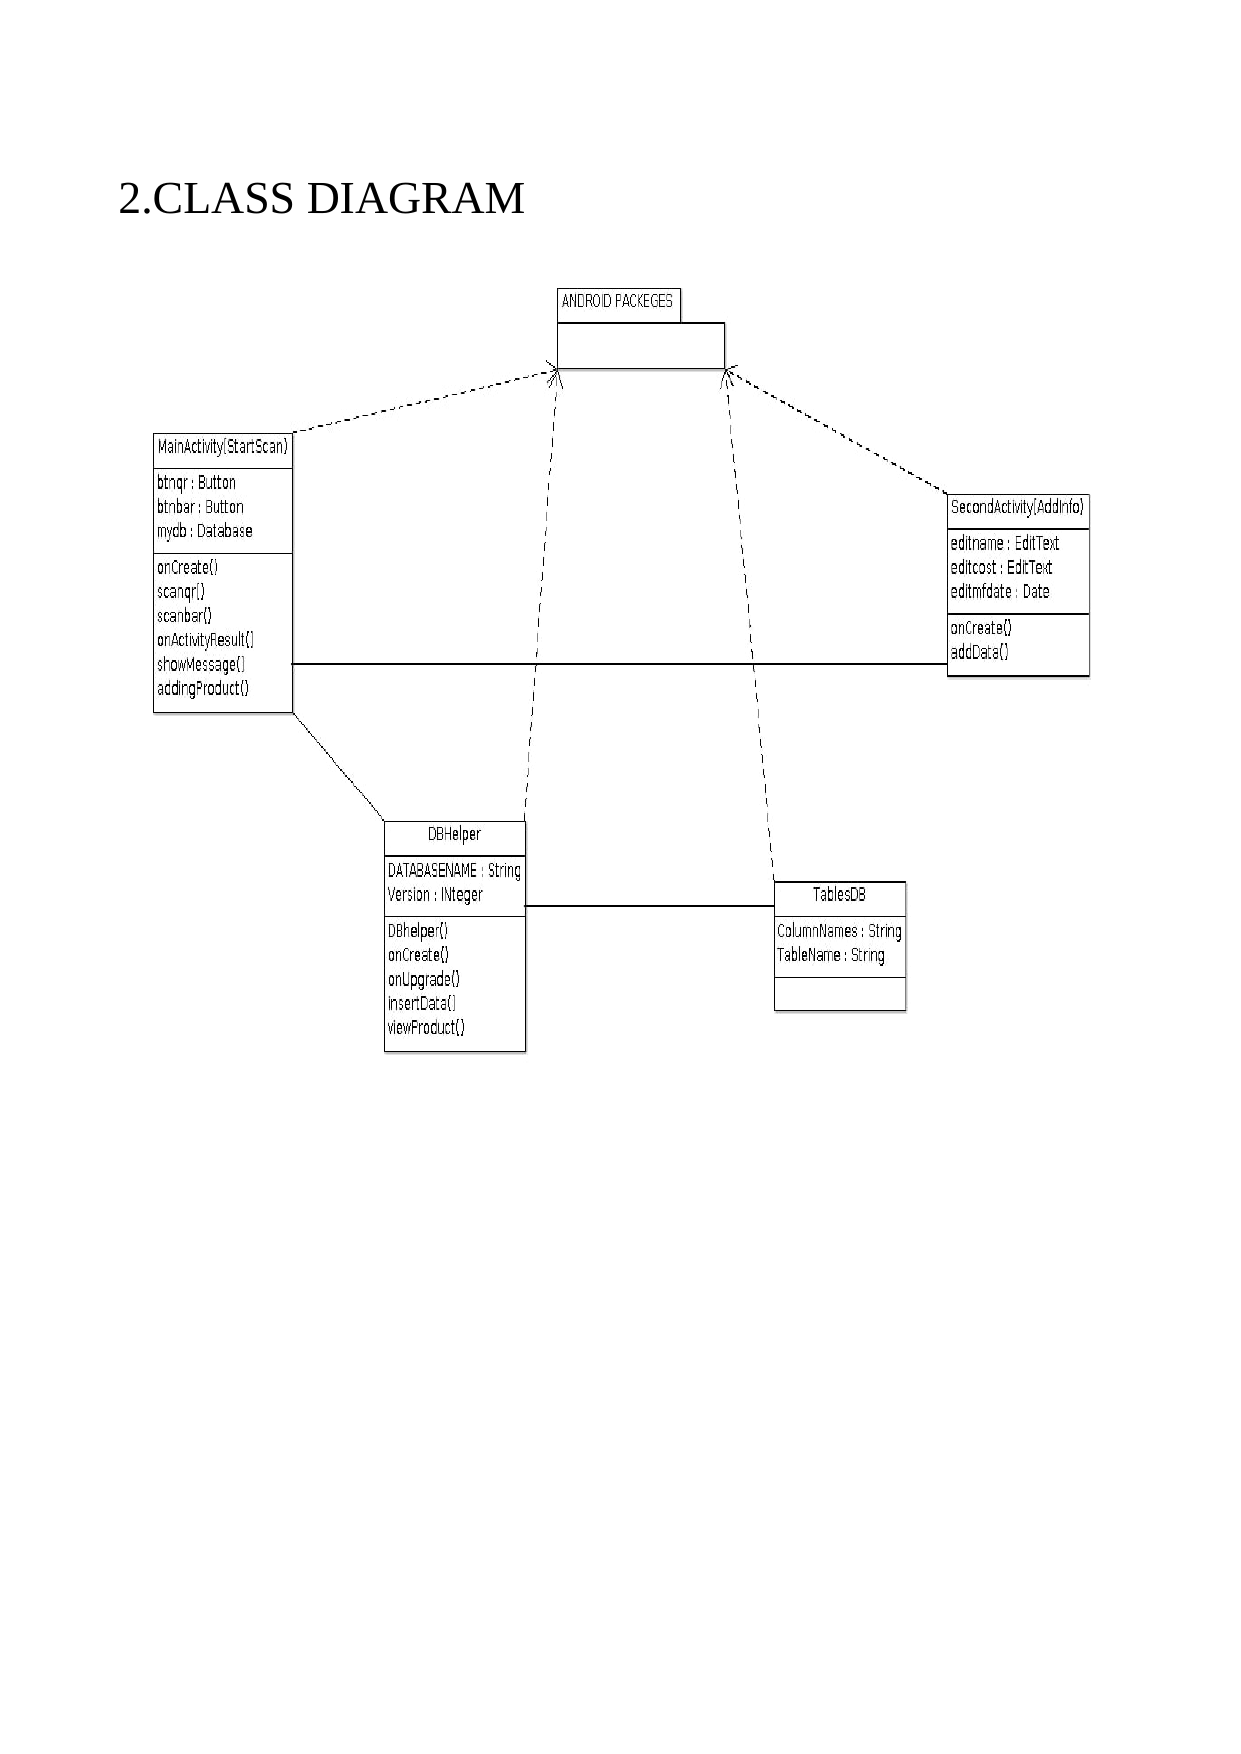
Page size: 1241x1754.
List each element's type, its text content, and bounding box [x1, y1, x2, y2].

text 2.CLASS DIAGRAM [118, 171, 1122, 223]
picture [59, 276, 1182, 1354]
